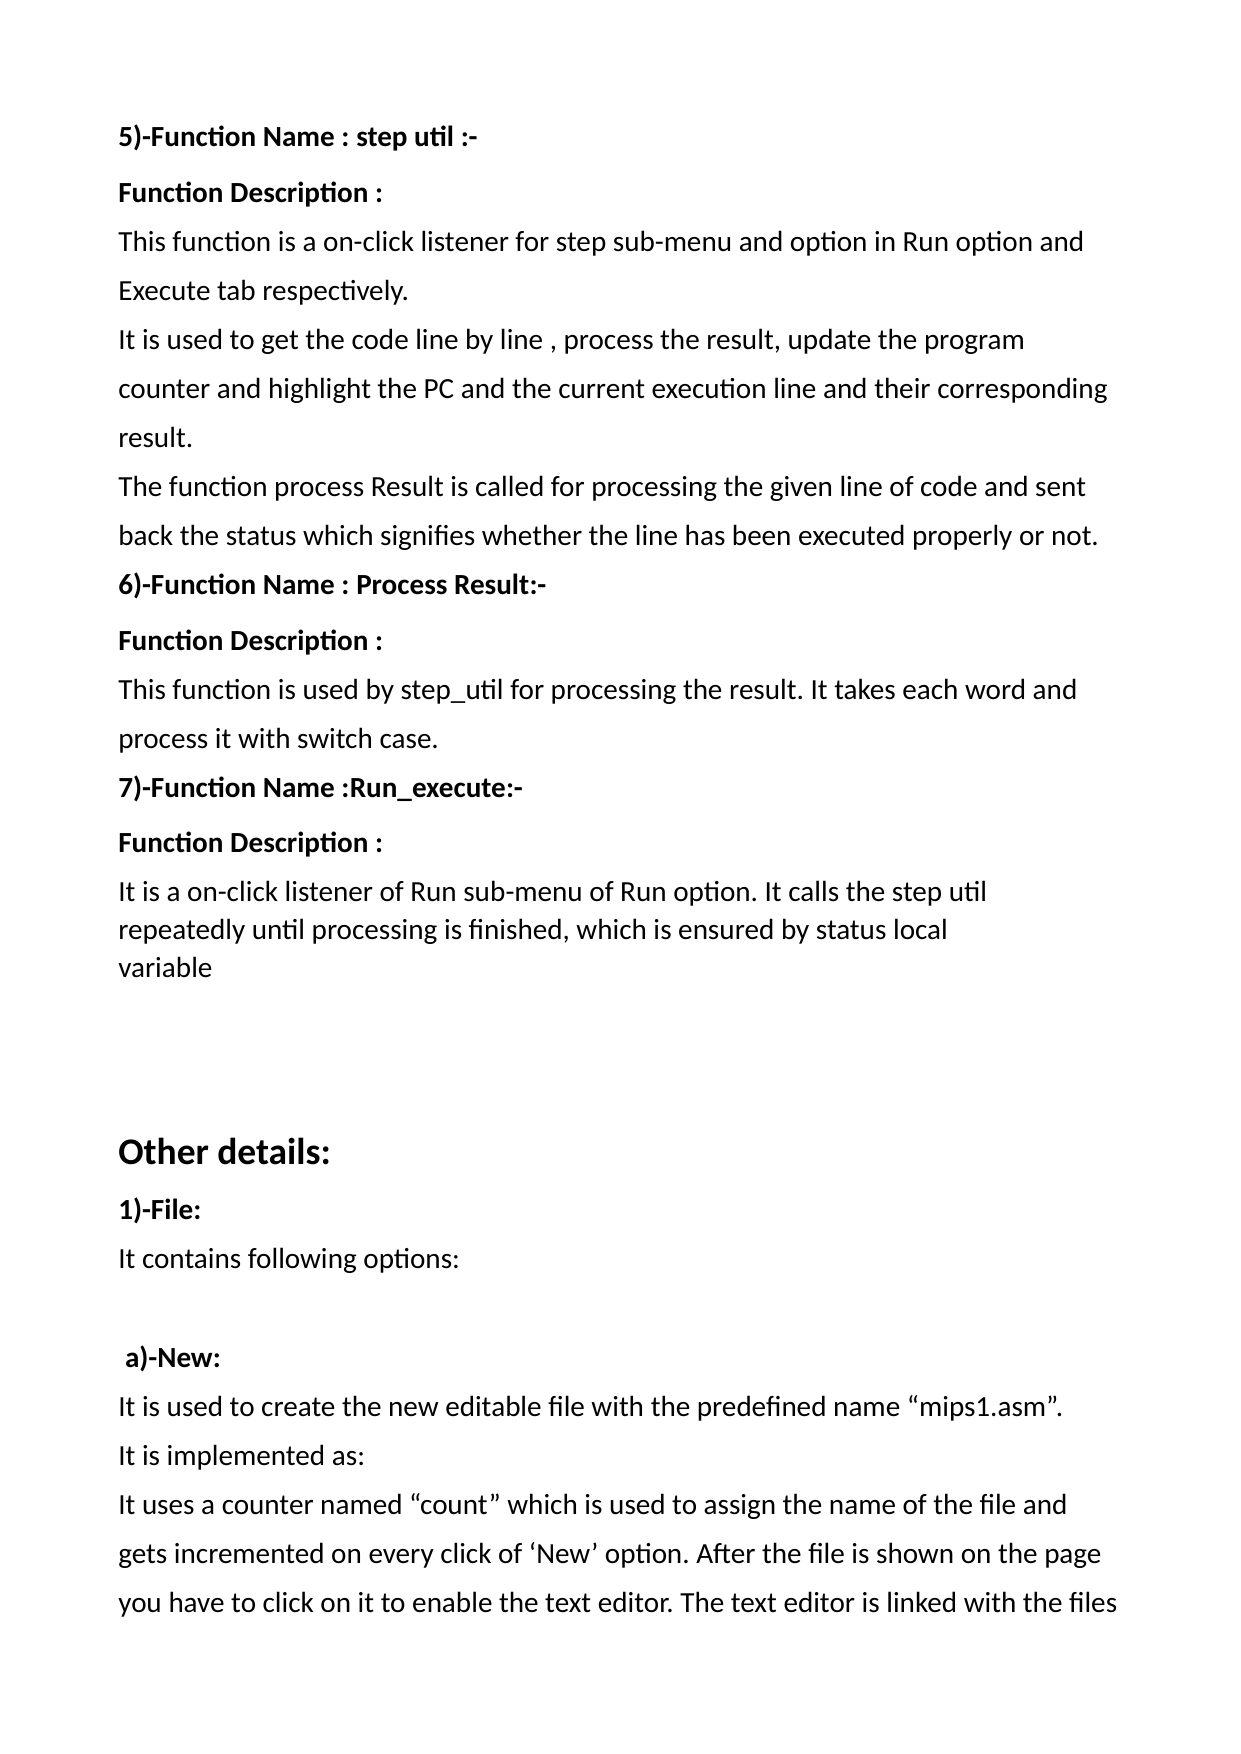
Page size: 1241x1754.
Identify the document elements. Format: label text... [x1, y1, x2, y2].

text Function Description : [118, 824, 1122, 860]
text a)-New: [118, 1339, 1122, 1374]
text 1)-File: [118, 1191, 1122, 1227]
text The function process Result is called for processing the given line of code and sent back the status which signifies whether the line has been executed properly or not. [118, 468, 1122, 553]
text This function is used by step_util for processing the result. It takes each word and process it with switch case. [118, 671, 1122, 755]
text It is used to create the new editable file with the predefined name “mips1.asm”. [118, 1388, 1122, 1423]
text This function is a on-click listener for step sub-menu and option in Run option and Execute tab respectively. [118, 223, 1122, 307]
text It is used to get the code line by line , process the result, update the program counter and highlight the PC and the current execution line and their corresponding result. [118, 321, 1122, 454]
text 6)-Function Name : Process Result:- [118, 566, 1122, 602]
text It is a on-click listener of Run sub-menu of Run option. It calls the step util repeatedly until processing is finished, which is ensured by status local variable [118, 873, 1026, 985]
text Function Description : [118, 174, 1122, 209]
text Other details: [118, 1128, 1122, 1174]
text Function Description : [118, 622, 1122, 657]
text It contains following options: [118, 1241, 1122, 1276]
text 5)-Function Name : step util :- [118, 118, 1122, 154]
text 7)-Function Name :Run_execute:- [118, 769, 1122, 804]
text It is implemented as: [118, 1437, 1122, 1472]
text It uses a counter named “count” which is used to assign the name of the file and gets incremented on every click of ‘New’ option. After the file is shown on the page you have to click on it to enable the text editor. The text editor is linked with the files [118, 1486, 1122, 1619]
